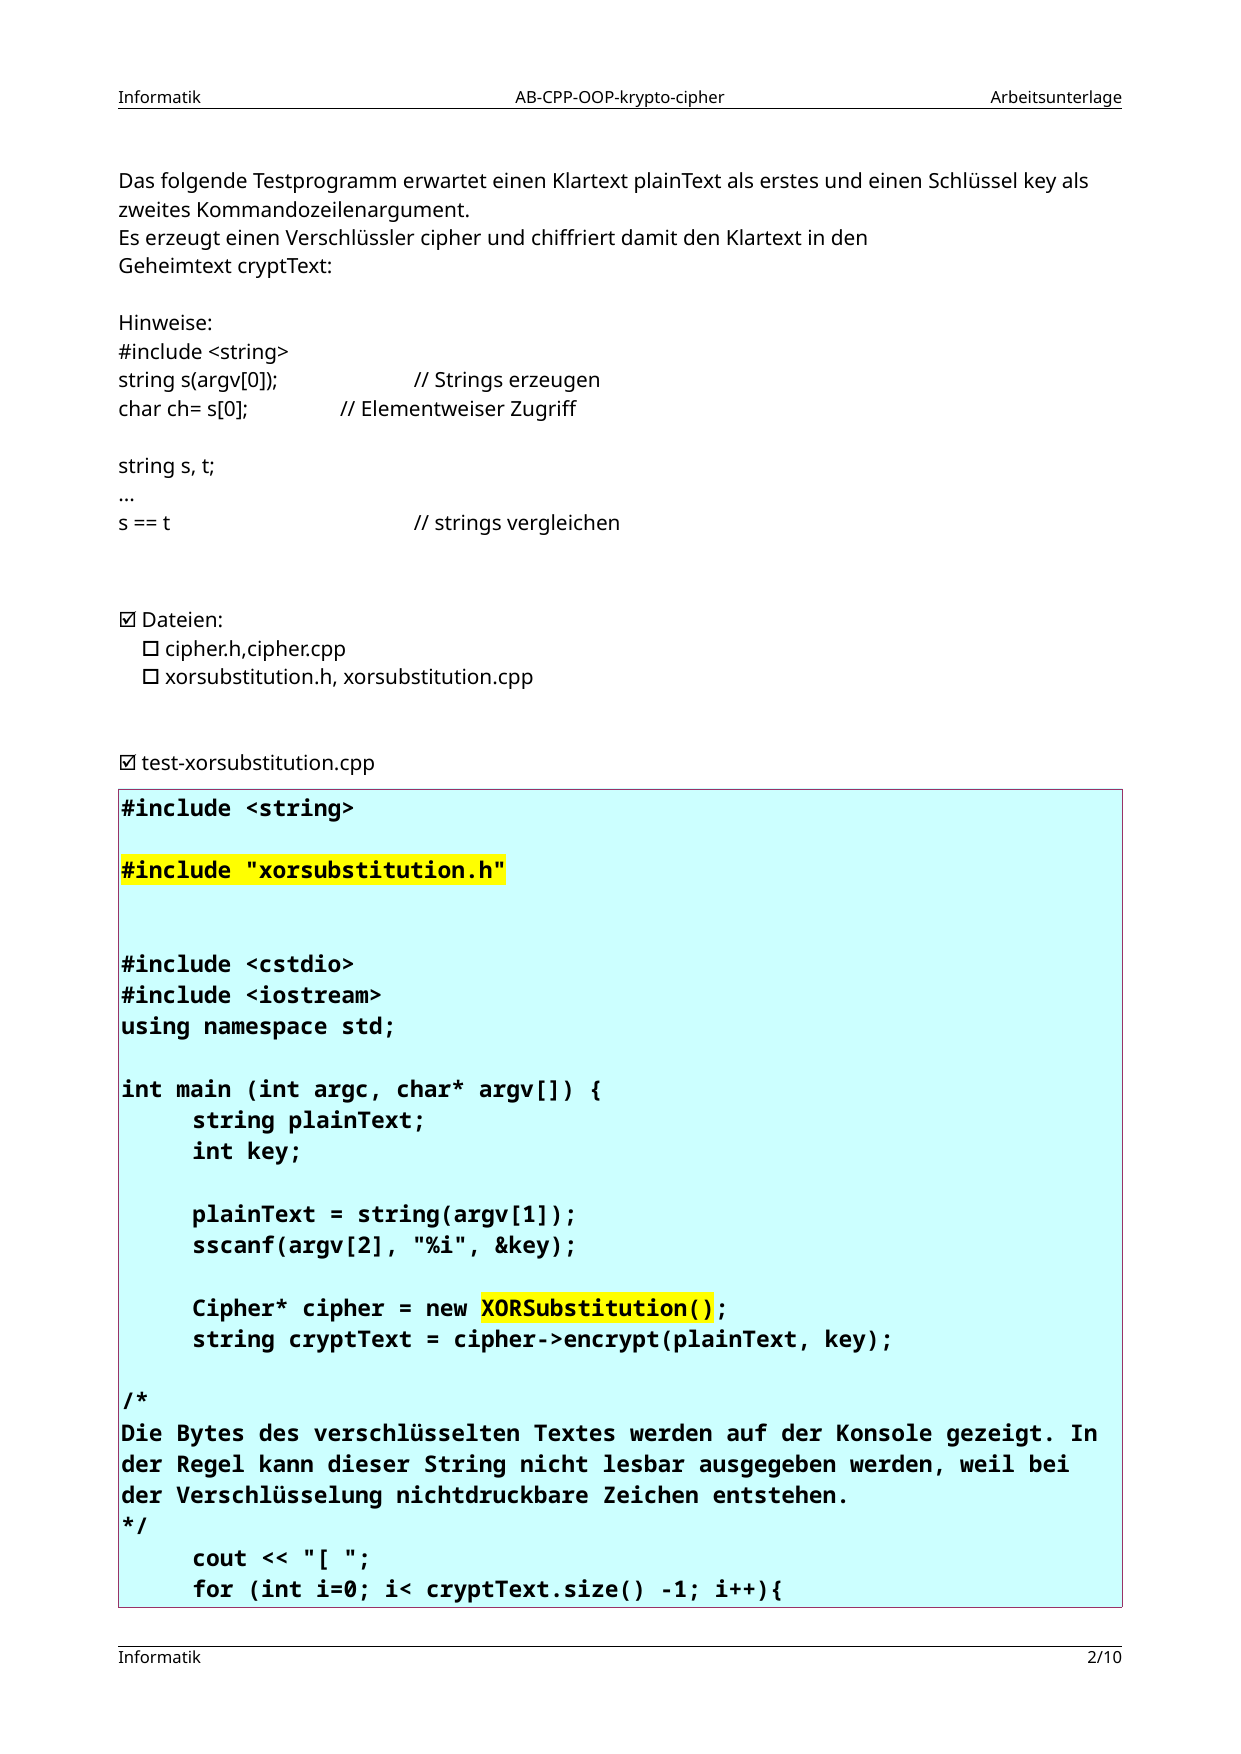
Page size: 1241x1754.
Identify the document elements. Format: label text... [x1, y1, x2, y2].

text #include <string> [119, 790, 1122, 820]
text #include <cstdio> [119, 945, 1122, 976]
list cipher.h,cipher.cpp [141, 634, 1122, 662]
text int key; [119, 1132, 1122, 1163]
text sscanf(argv[2], "%i", &key); [119, 1226, 1122, 1257]
text for (int i=0; i< cryptText.size() -1; i++){ [119, 1570, 1122, 1607]
text s == t // strings vergleichen [118, 508, 1122, 536]
list test-xorsubstitution.cpp [118, 748, 1122, 776]
list xorsubstitution.h, xorsubstitution.cpp [141, 662, 1122, 748]
text Geheimtext cryptText: [118, 252, 1122, 280]
text int main (int argc, char* argv[]) { [119, 1070, 1122, 1101]
text string plainText; [119, 1101, 1122, 1132]
text string cryptText = cipher->encrypt(plainText, key); [119, 1320, 1122, 1351]
list Dateien: [118, 605, 1122, 634]
text ... [118, 479, 1122, 508]
text Hinweise: [118, 308, 1122, 337]
text /* [119, 1382, 1122, 1413]
text plainText = string(argv[1]); [119, 1195, 1122, 1226]
text #include "xorsubstitution.h" [119, 851, 1122, 882]
text #include <iostream> [119, 976, 1122, 1007]
text char ch= s[0]; // Elementweiser Zugriff [118, 394, 1122, 422]
text Das folgende Testprogramm erwartet einen Klartext plainText als erstes und einen Schlüssel key als zweites Kommandozeilenargument. [118, 166, 1122, 223]
text Es erzeugt einen Verschlüssler cipher und chiffriert damit den Klartext in den [118, 223, 1122, 252]
text using namespace std; [119, 1007, 1122, 1038]
text Die Bytes des verschlüsselten Textes werden auf der Konsole gezeigt. In der Regel kann dieser String nicht lesbar ausgegeben werden, weil bei der Verschlüsselung nichtdruckbare Zeichen entstehen. [119, 1413, 1122, 1507]
text string s(argv[0]); // Strings erzeugen [118, 365, 1122, 394]
text */ [119, 1507, 1122, 1538]
text #include <string> [118, 337, 1122, 365]
text Cipher* cipher = new XORSubstitution(); [119, 1288, 1122, 1320]
text string s, t; [118, 451, 1122, 479]
text cout << "[ "; [119, 1538, 1122, 1570]
